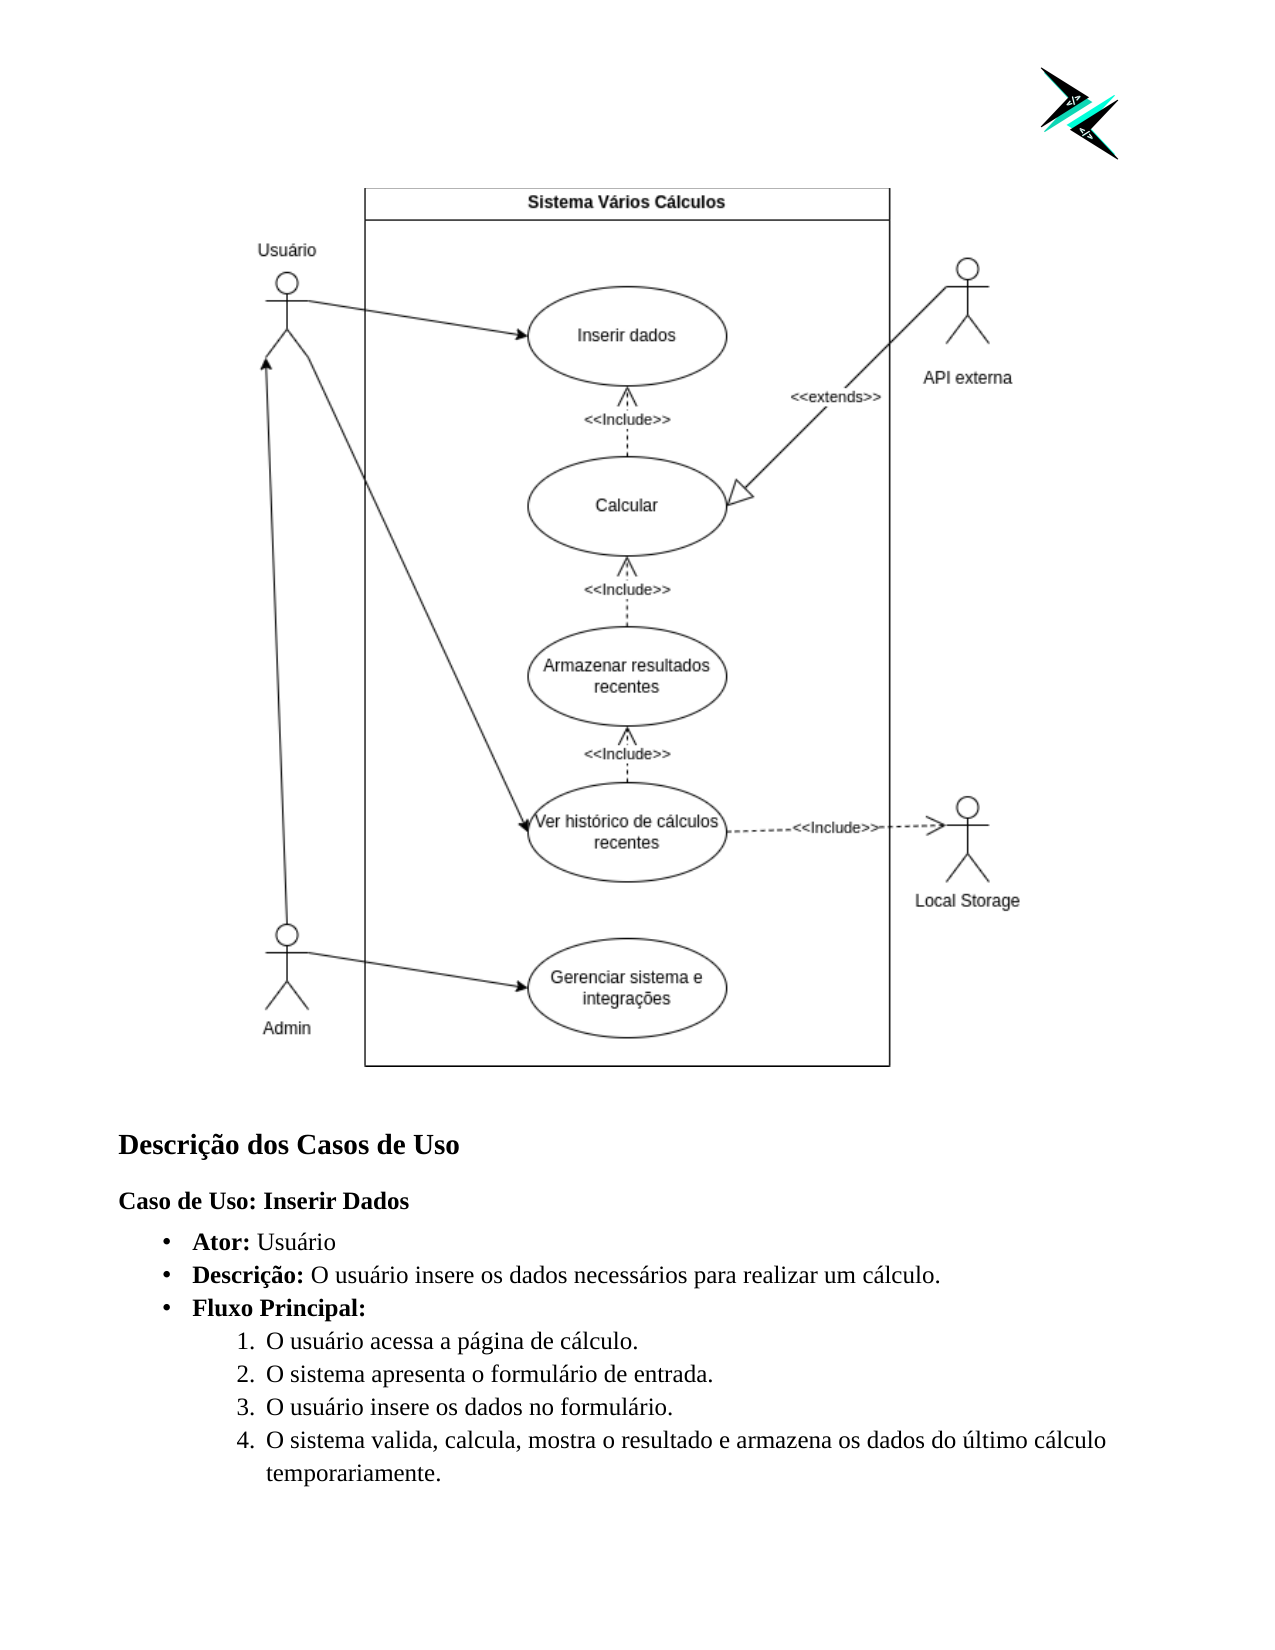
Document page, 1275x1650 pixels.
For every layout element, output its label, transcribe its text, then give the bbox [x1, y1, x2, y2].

list O sistema apresenta o formulário de entrada. [236, 1359, 1157, 1388]
list O usuário insere os dados no formulário. [236, 1392, 1157, 1421]
list O sistema valida, calcula, mostra o resultado e armazena os dados do último cálculo temporariamente. [236, 1425, 1157, 1487]
picture [1017, 51, 1142, 176]
picture [244, 188, 1030, 1067]
list Ator: Usuário [162, 1227, 1157, 1256]
subtitle Descrição dos Casos de Uso [118, 1127, 1157, 1161]
list O usuário acessa a página de cálculo. [236, 1326, 1157, 1355]
list Descrição: O usuário insere os dados necessários para realizar um cálculo. [162, 1260, 1157, 1289]
list Fluxo Principal: [162, 1293, 1157, 1322]
subtitle Caso de Uso: Inserir Dados [118, 1186, 1157, 1214]
